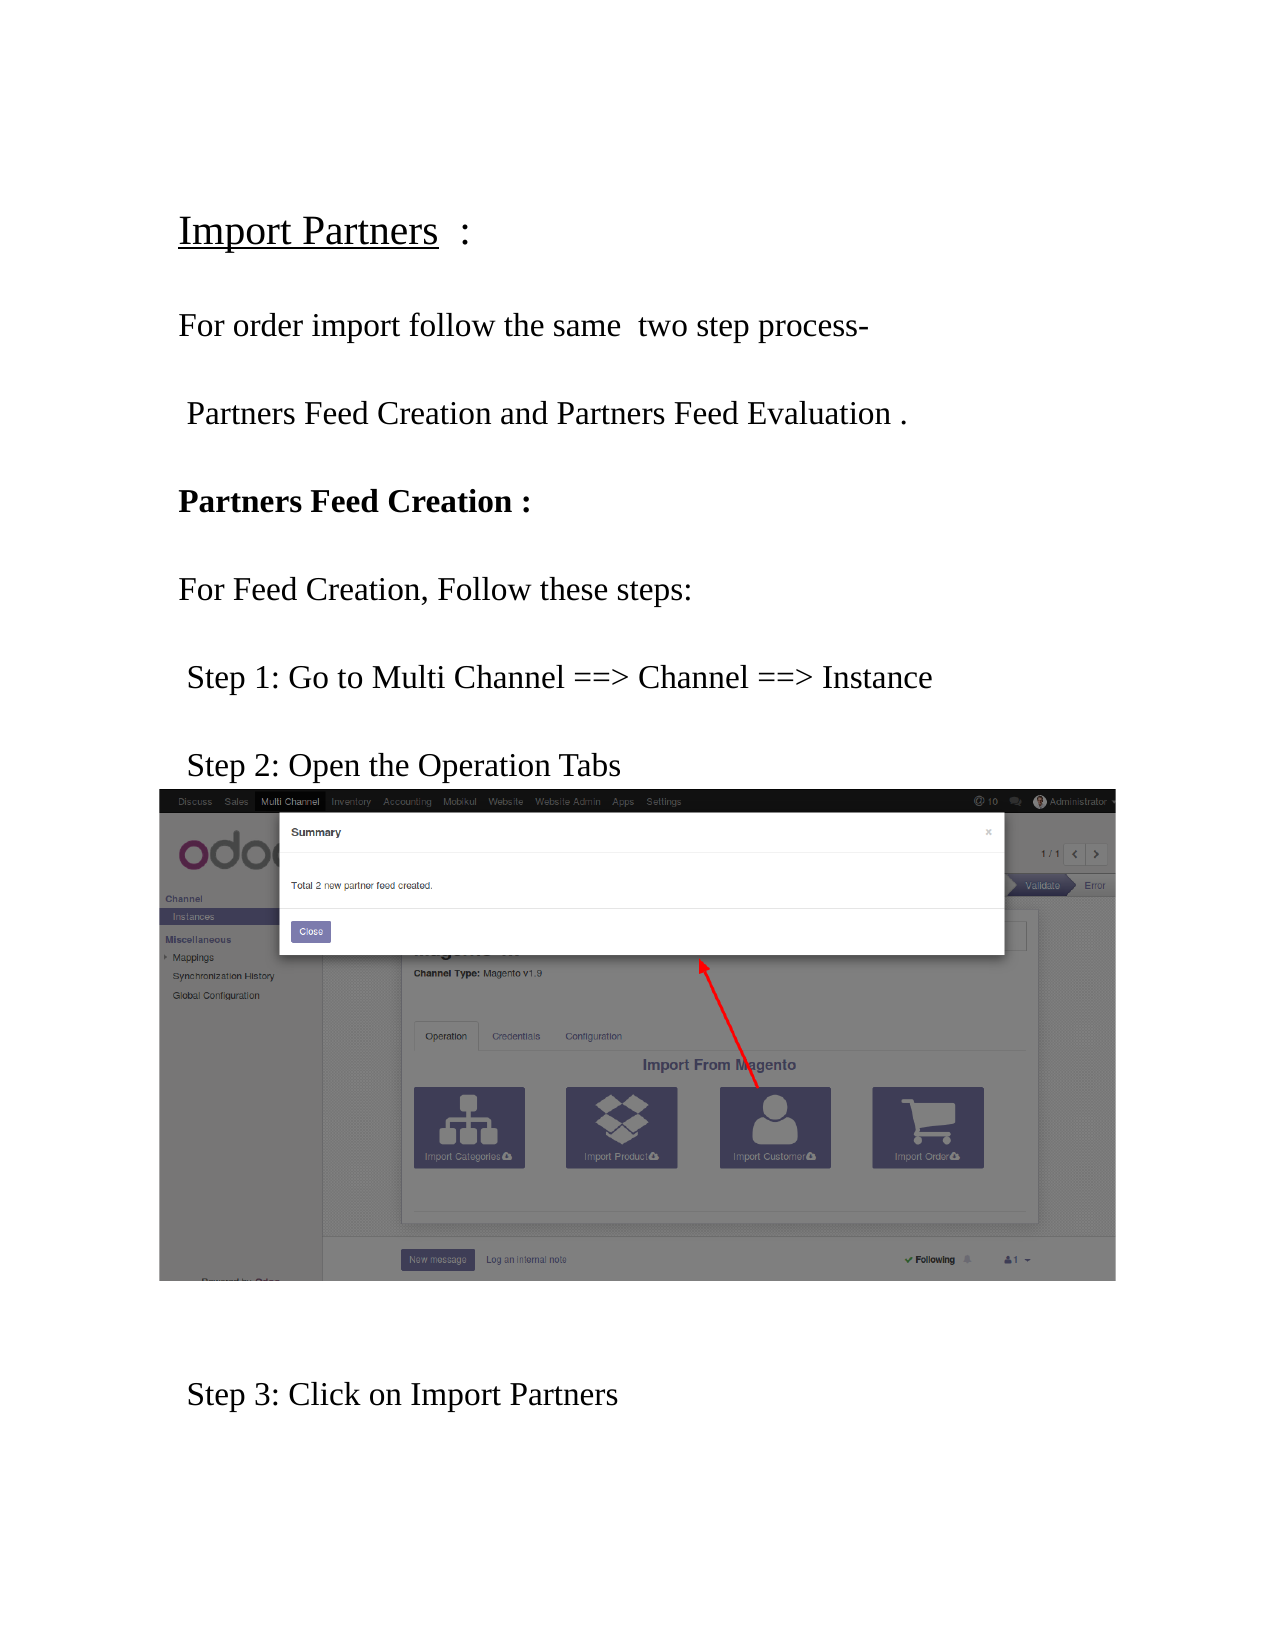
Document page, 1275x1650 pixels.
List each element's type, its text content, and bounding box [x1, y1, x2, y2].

text Step 2: Open the Operation Tabs [169, 746, 1125, 784]
text Step 1: Go to Multi Channel ==> Channel ==> Instance [169, 657, 1125, 696]
picture [159, 789, 1116, 1281]
text Step 3: Click on Import Partners [169, 1374, 1125, 1413]
text Partners Feed Creation : [169, 481, 1125, 519]
text Import Partners : [169, 206, 1125, 254]
text For order import follow the same two step process- [169, 305, 1125, 343]
text For Feed Creation, Follow these steps: [169, 569, 1125, 608]
text Partners Feed Creation and Partners Feed Evaluation . [169, 393, 1125, 431]
